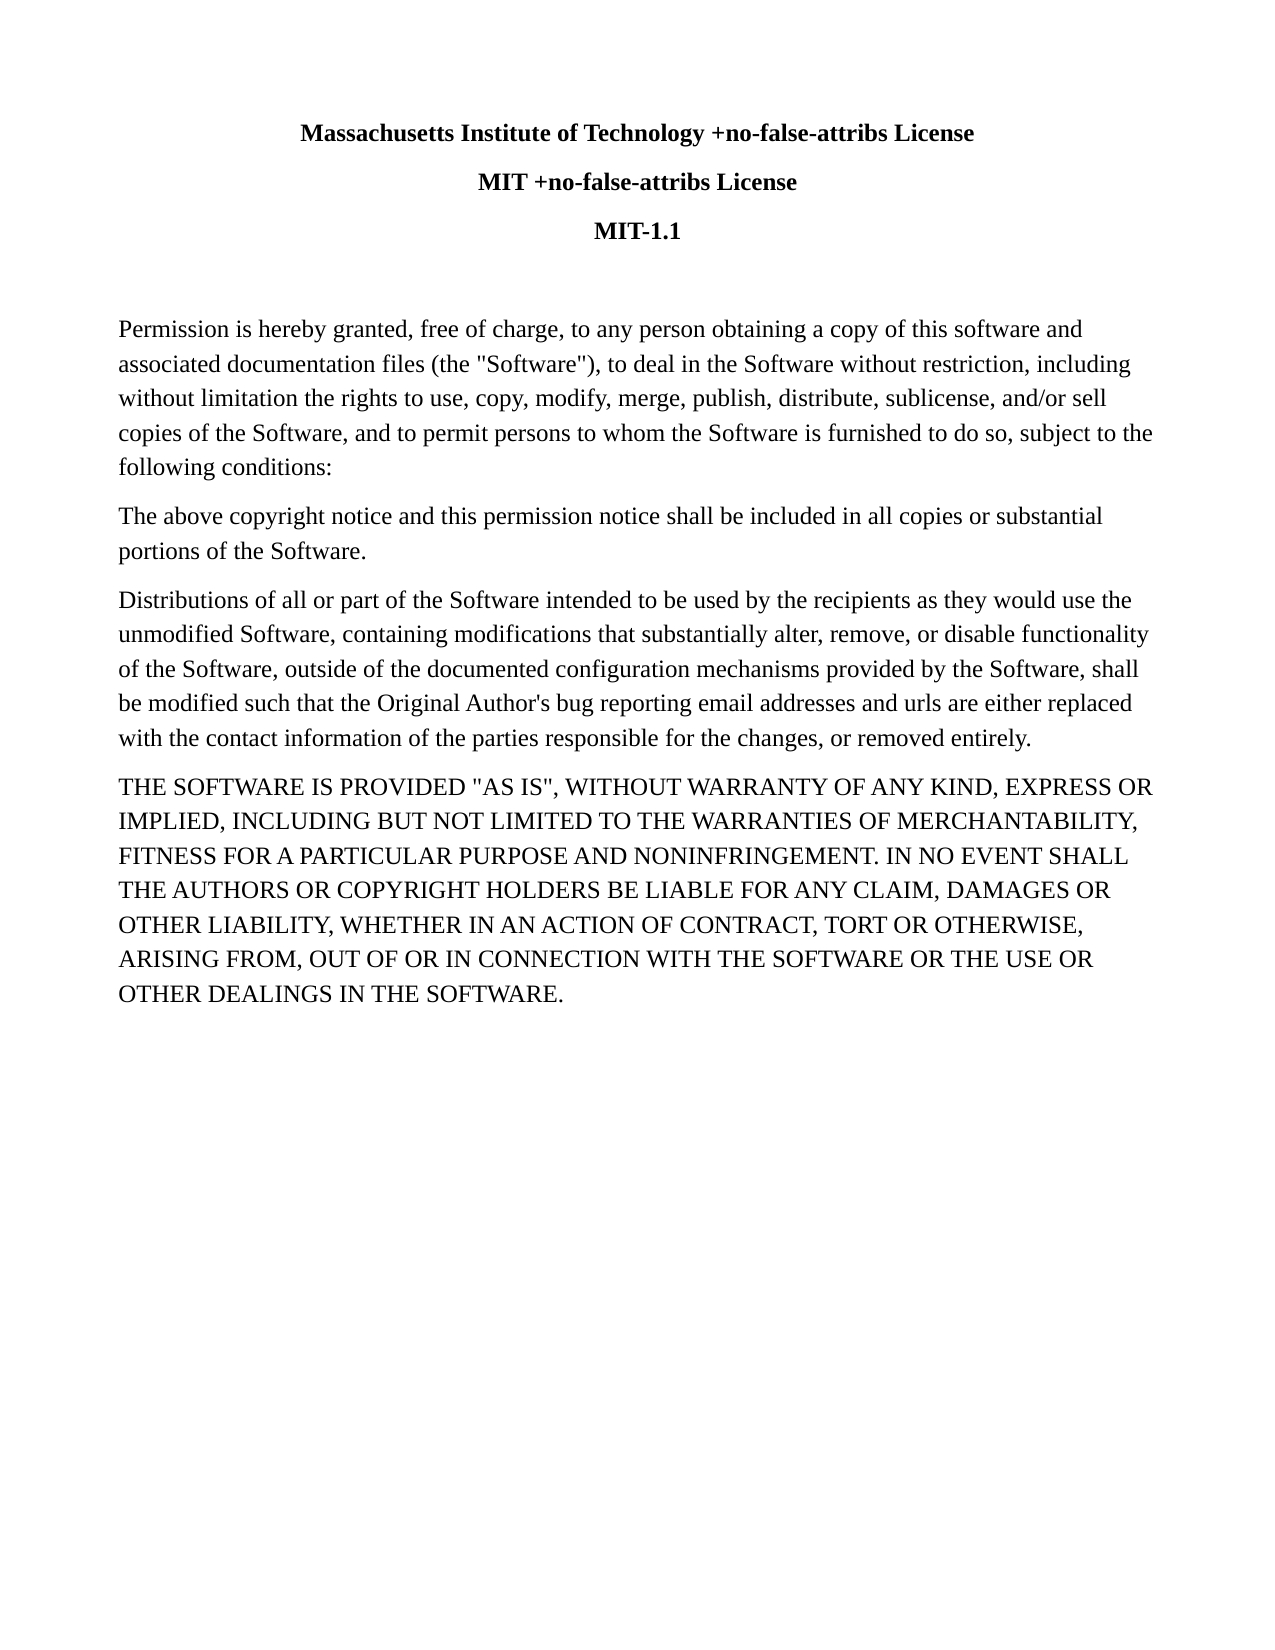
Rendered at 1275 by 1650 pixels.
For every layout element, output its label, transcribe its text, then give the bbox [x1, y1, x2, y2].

text MIT +no-false-attribs License [118, 167, 1157, 196]
text THE SOFTWARE IS PROVIDED "AS IS", WITHOUT WARRANTY OF ANY KIND, EXPRESS OR IMPLIED, INCLUDING BUT NOT LIMITED TO THE WARRANTIES OF MERCHANTABILITY, FITNESS FOR A PARTICULAR PURPOSE AND NONINFRINGEMENT. IN NO EVENT SHALL THE AUTHORS OR COPYRIGHT HOLDERS BE LIABLE FOR ANY CLAIM, DAMAGES OR OTHER LIABILITY, WHETHER IN AN ACTION OF CONTRACT, TORT OR OTHERWISE, ARISING FROM, OUT OF OR IN CONNECTION WITH THE SOFTWARE OR THE USE OR OTHER DEALINGS IN THE SOFTWARE. [118, 772, 1157, 1007]
text Permission is hereby granted, free of charge, to any person obtaining a copy of this software and associated documentation files (the "Software"), to deal in the Software without restriction, including without limitation the rights to use, copy, modify, merge, publish, distribute, sublicense, and/or sell copies of the Software, and to permit persons to whom the Software is furnished to do so, subject to the following conditions: [118, 314, 1157, 481]
text Distributions of all or part of the Software intended to be used by the recipients as they would use the unmodified Software, containing modifications that substantially alter, remove, or disable functionality of the Software, outside of the documented configuration mechanisms provided by the Software, shall be modified such that the Original Author's bug reporting email addresses and urls are either replaced with the contact information of the parties responsible for the changes, or removed entirely. [118, 585, 1157, 752]
text The above copyright notice and this permission notice shall be included in all copies or substantial portions of the Software. [118, 501, 1157, 564]
text MIT-1.1 [118, 216, 1157, 245]
text Massachusetts Institute of Technology +no-false-attribs License [118, 118, 1157, 147]
